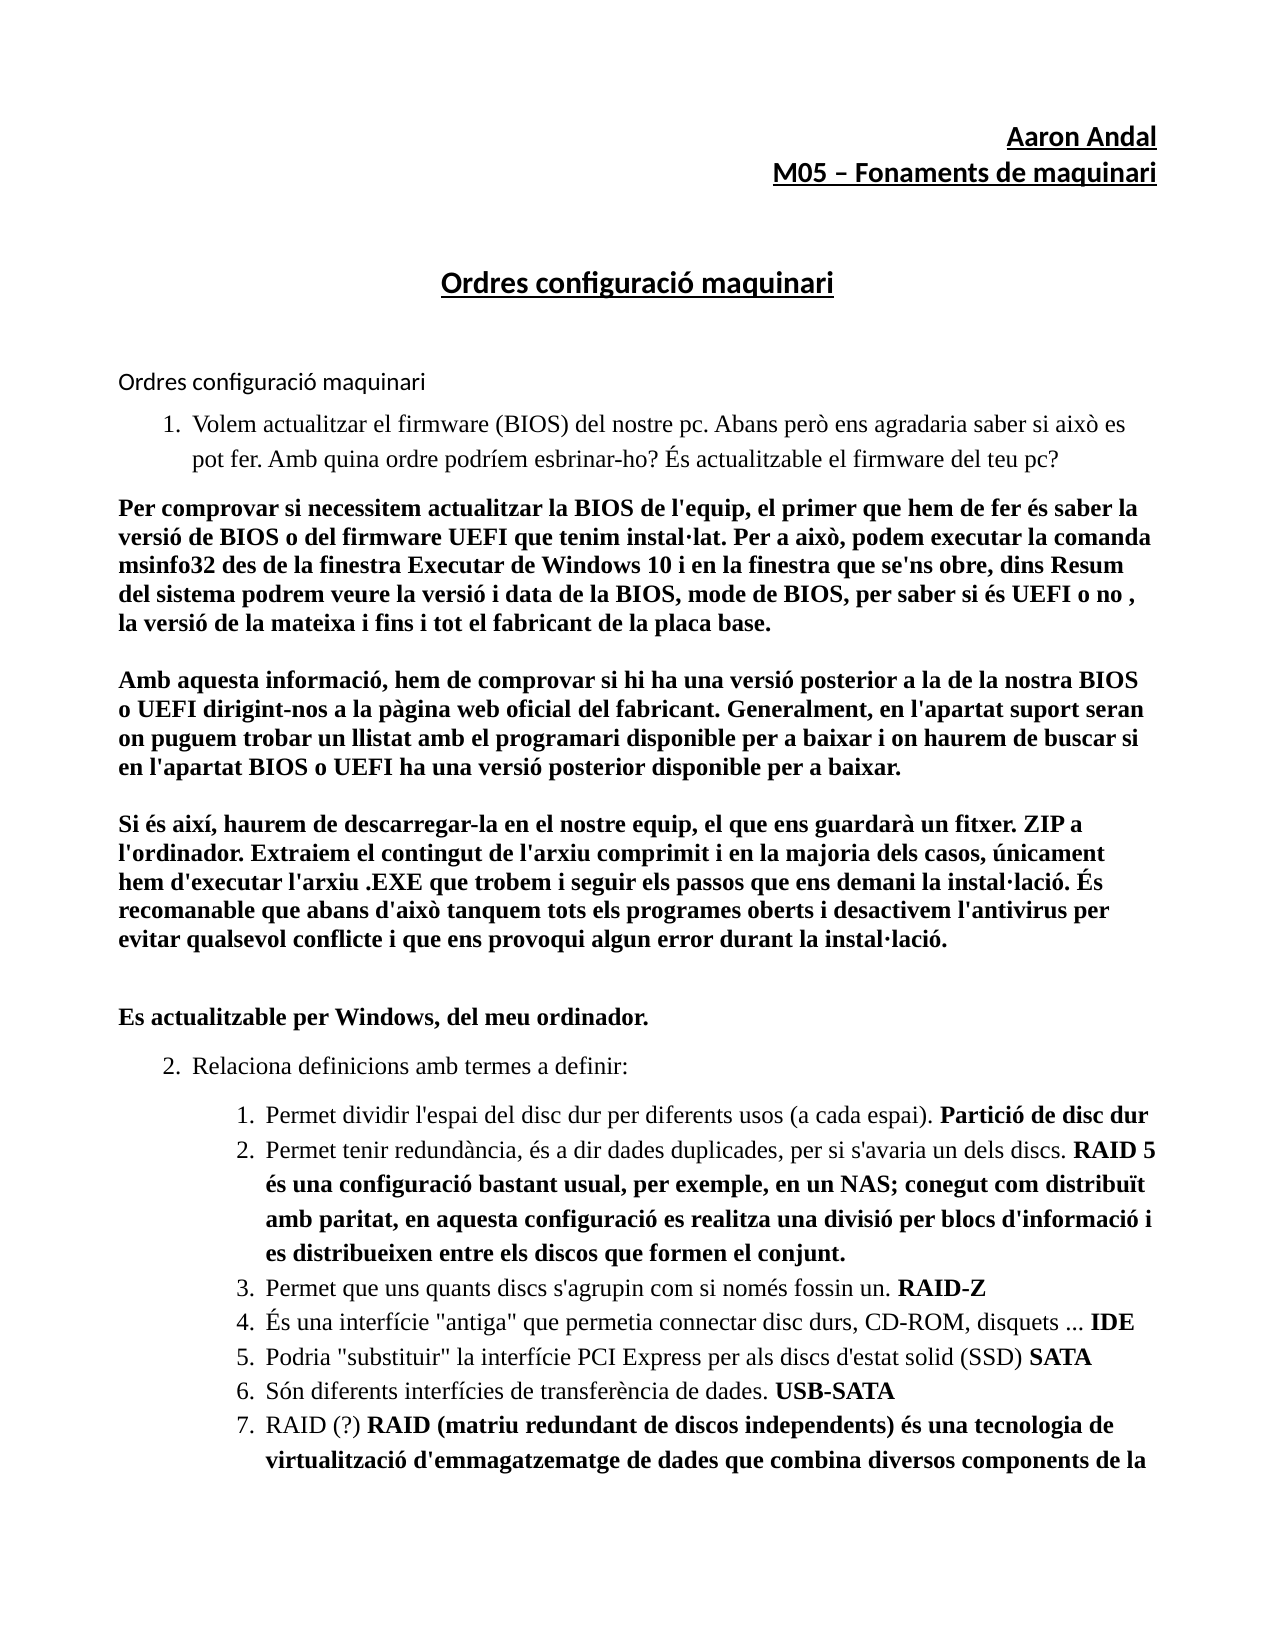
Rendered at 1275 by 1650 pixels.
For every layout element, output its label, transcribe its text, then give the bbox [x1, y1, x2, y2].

list RAID (?) RAID (matriu redundant de discos independents) és una tecnologia de virtualització d'emmagatzematge de dades que combina diversos components de la [236, 1411, 1157, 1474]
list Volem actualitzar el firmware (BIOS) del nostre pc. Abans però ens agradaria saber si això es pot fer. Amb quina ordre podríem esbrinar-ho? És actualitzable el firmware del teu pc? [162, 409, 1157, 473]
list És una interfície "antiga" que permetia connectar disc durs, CD-ROM, disquets ... IDE [236, 1307, 1157, 1336]
list Permet que uns quants discs s'agrupin com si només fossin un. RAID-Z [236, 1273, 1157, 1301]
list Permet tenir redundància, és a dir dades duplicades, per si s'avaria un dels discs. RAID 5 és una configuració bastant usual, per exemple, en un NAS; conegut com distribuït amb paritat, en aquesta configuració es realitza una divisió per blocs d'informació i es distribueixen entre els discos que formen el conjunt. [236, 1135, 1157, 1267]
text Amb aquesta informació, hem de comprovar si hi ha una versió posterior a la de la nostra BIOS o UEFI dirigint-nos a la pàgina web oficial del fabricant. Generalment, en l'apartat suport seran on puguem trobar un llistat amb el programari disponible per a baixar i on haurem de buscar si en l'apartat BIOS o UEFI ha una versió posterior disponible per a baixar. Si és així, haurem de descarregar-la en el nostre equip, el que ens guardarà un fitxer. ZIP a l'ordinador. Extraiem el contingut de l'arxiu comprimit i en la majoria dels casos, únicament hem d'executar l'arxiu .EXE que trobem i seguir els passos que ens demani la instal·lació. És recomanable que abans d'això tanquem tots els programes oberts i desactivem l'antivirus per evitar qualsevol conflicte i que ens provoqui algun error durant la instal·lació. [118, 666, 1157, 953]
text Es actualitzable per Windows, del meu ordinador. [118, 1002, 1157, 1031]
list Podria "substituir" la interfície PCI Express per als discs d'estat solid (SSD) SATA [236, 1342, 1157, 1370]
list Permet dividir l'espai del disc dur per diferents usos (a cada espai). Partició de disc dur [236, 1100, 1157, 1129]
list Relaciona definicions amb termes a definir: [162, 1051, 1157, 1080]
text Aaron Andal [118, 118, 1157, 154]
subtitle Ordres configuració maquinari [118, 263, 1157, 301]
list Són diferents interfícies de transferència de dades. USB-SATA [236, 1376, 1157, 1405]
text Per comprovar si necessitem actualitzar la BIOS de l'equip, el primer que hem de fer és saber la versió de BIOS o del firmware UEFI que tenim instal·lat. Per a això, podem executar la comanda msinfo32 des de la finestra Executar de Windows 10 i en la finestra que se'ns obre, dins Resum del sistema podrem veure la versió i data de la BIOS, mode de BIOS, per saber si és UEFI o no , la versió de la mateixa i fins i tot el fabricant de la placa base. [118, 493, 1157, 637]
text M05 – Fonaments de maquinari [118, 154, 1157, 189]
subtitle Ordres configuració maquinari [118, 367, 1157, 397]
